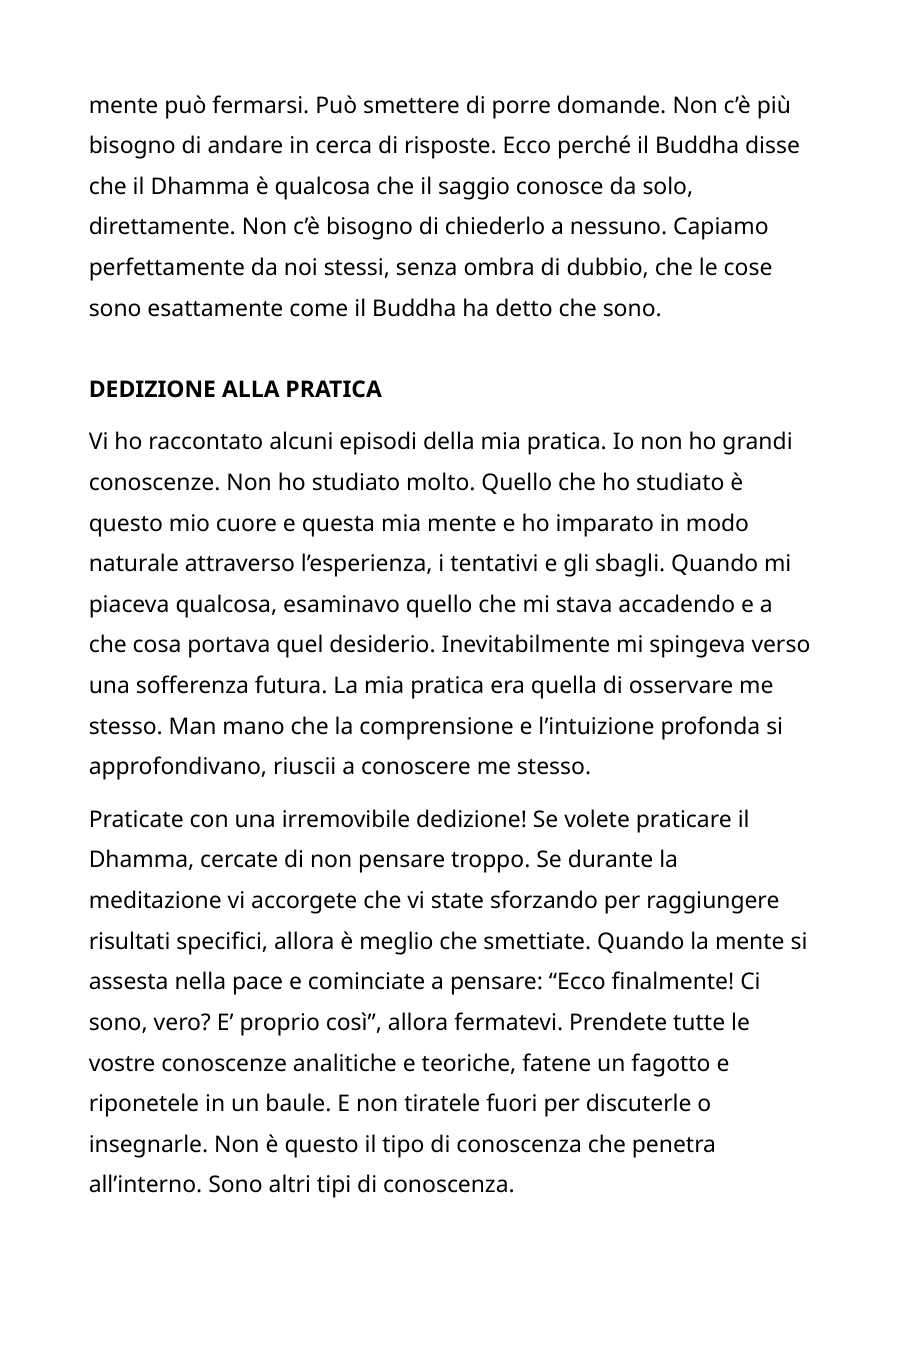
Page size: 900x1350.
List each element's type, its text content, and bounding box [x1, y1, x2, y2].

text Praticate con una irremovibile dedizione! Se volete praticare il Dhamma, cercate di non pensare troppo. Se durante la meditazione vi accorgete che vi state sforzando per raggiungere risultati specifici, allora è meglio che smettiate. Quando la mente si assesta nella pace e cominciate a pensare: “Ecco finalmente! Ci sono, vero? E’ proprio così”, allora fermatevi. Prendete tutte le vostre conoscenze analitiche e teoriche, fatene un fagotto e riponetele in un baule. E non tiratele fuori per discuterle o insegnarle. Non è questo il tipo di conoscenza che penetra all’interno. Sono altri tipi di conoscenza. [88, 803, 811, 1199]
text Vi ho raccontato alcuni episodi della mia pratica. Io non ho grandi conoscenze. Non ho studiato molto. Quello che ho studiato è questo mio cuore e questa mia mente e ho imparato in modo naturale attraverso l’esperienza, i tentativi e gli sbagli. Quando mi piaceva qualcosa, esaminavo quello che mi stava accadendo e a che cosa portava quel desiderio. Inevitabilmente mi spingeva verso una sofferenza futura. La mia pratica era quella di osservare me stesso. Man mano che la comprensione e l’intuizione profonda si approfondivano, riuscii a conoscere me stesso. [88, 425, 811, 782]
text mente può fermarsi. Può smettere di porre domande. Non c’è più bisogno di andare in cerca di risposte. Ecco perché il Buddha disse che il Dhamma è qualcosa che il saggio conosce da solo, direttamente. Non c’è bisogno di chiederlo a nessuno. Capiamo perfettamente da noi stessi, senza ombra di dubbio, che le cose sono esattamente come il Buddha ha detto che sono. DEDIZIONE ALLA PRATICA [88, 88, 811, 404]
